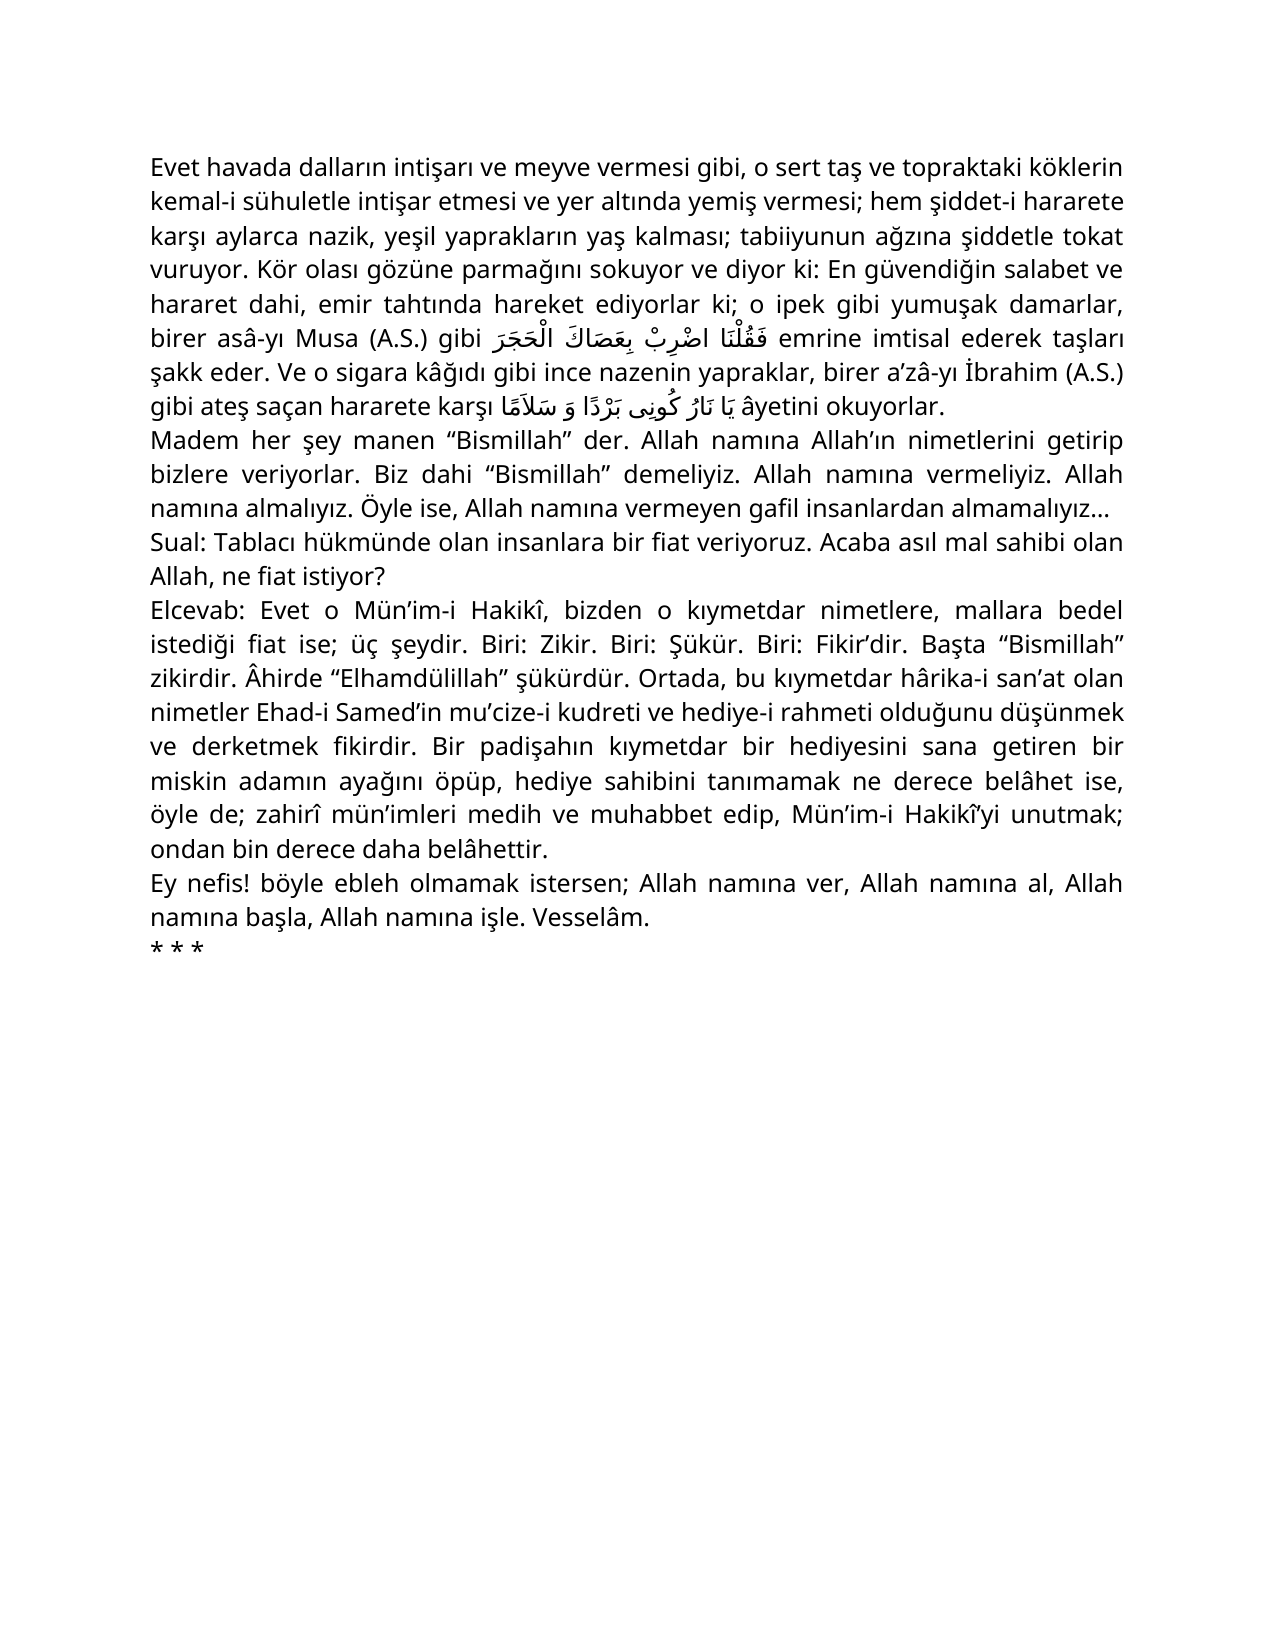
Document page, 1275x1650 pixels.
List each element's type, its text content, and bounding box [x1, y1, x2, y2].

text * * * [150, 933, 1125, 967]
text Evet havada dalların intişarı ve meyve vermesi gibi, o sert taş ve topraktaki köklerin kemal-i sühuletle intişar etmesi ve yer altında yemiş vermesi; hem şiddet-i hararete karşı aylarca nazik, yeşil yaprakların yaş kalması; tabiiyunun ağzına şiddetle tokat vuruyor. Kör olası gözüne parmağını sokuyor ve diyor ki: En güvendiğin salabet ve hararet dahi, emir tahtında hareket ediyorlar ki; o ipek gibi yumuşak damarlar, birer asâ-yı Musa (A.S.) gibi فَقُلْنَا اضْرِبْ بِعَصَاكَ الْحَجَرَ emrine imtisal ederek taşları şakk eder. Ve o sigara kâğıdı gibi ince nazenin yapraklar, birer a’zâ-yı İbrahim (A.S.) gibi ateş saçan hararete karşı يَا نَارُ كُونِى بَرْدًا وَ سَلاَمًا âyetini okuyorlar. [150, 150, 1125, 422]
text Madem her şey manen “Bismillah” der. Allah namına Allah’ın nimetlerini getirip bizlere veriyorlar. Biz dahi “Bismillah” demeliyiz. Allah namına vermeliyiz. Allah namına almalıyız. Öyle ise, Allah namına vermeyen gafil insanlardan almamalıyız… [150, 422, 1125, 525]
text Elcevab: Evet o Mün’im-i Hakikî, bizden o kıymetdar nimetlere, mallara bedel istediği fiat ise; üç şeydir. Biri: Zikir. Biri: Şükür. Biri: Fikir’dir. Başta “Bismillah” zikirdir. Âhirde “Elhamdülillah” şükürdür. Ortada, bu kıymetdar hârika-i san’at olan nimetler Ehad-i Samed’in mu’cize-i kudreti ve hediye-i rahmeti olduğunu düşünmek ve derketmek fikirdir. Bir padişahın kıymetdar bir hediyesini sana getiren bir miskin adamın ayağını öpüp, hediye sahibini tanımamak ne derece belâhet ise, öyle de; zahirî mün’imleri medih ve muhabbet edip, Mün’im-i Hakikî’yi unutmak; ondan bin derece daha belâhettir. [150, 593, 1125, 865]
text Ey nefis! böyle ebleh olmamak istersen; Allah namına ver, Allah namına al, Allah namına başla, Allah namına işle. Vesselâm. [150, 865, 1125, 933]
text Sual: Tablacı hükmünde olan insanlara bir fiat veriyoruz. Acaba asıl mal sahibi olan Allah, ne fiat istiyor? [150, 525, 1125, 593]
